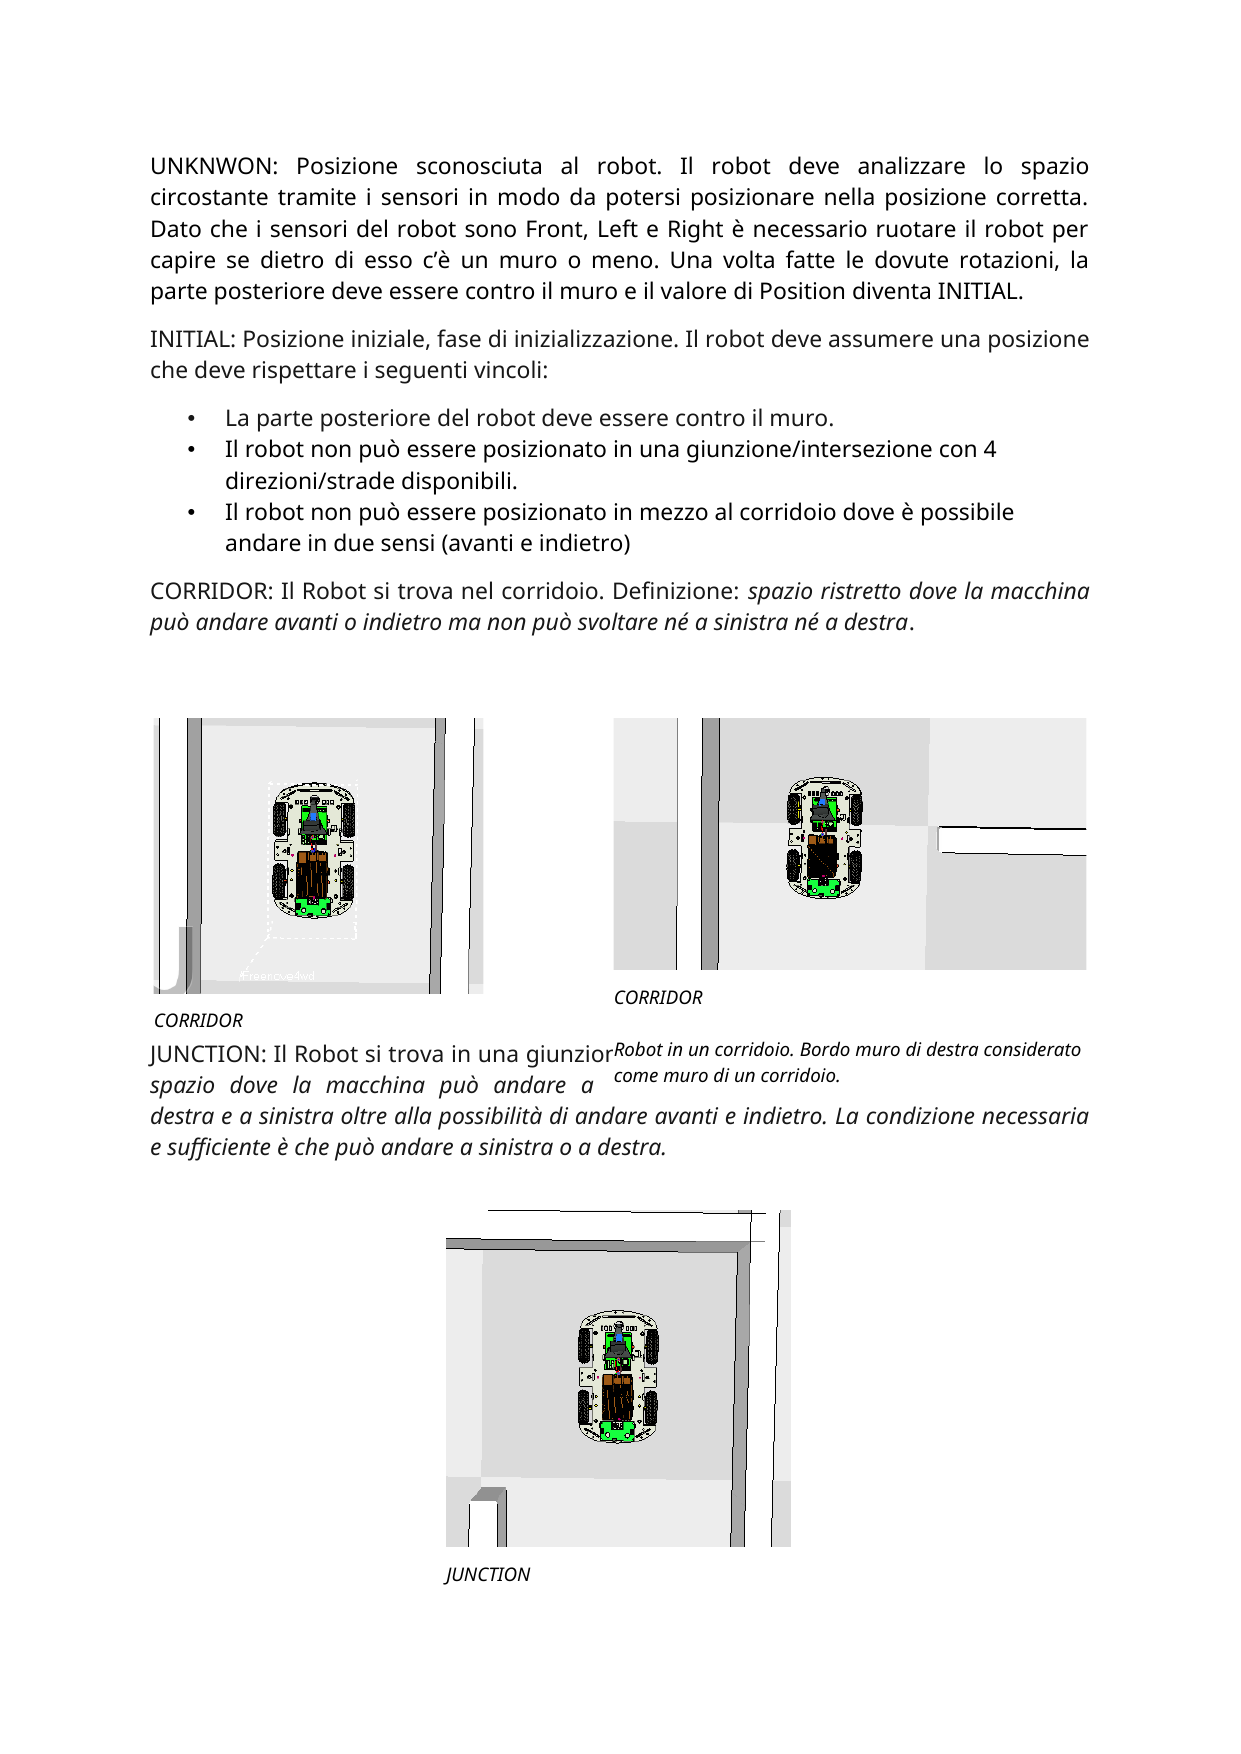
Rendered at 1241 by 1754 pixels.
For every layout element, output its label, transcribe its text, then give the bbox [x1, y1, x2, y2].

text UNKNWON: Posizione sconosciuta al robot. Il robot deve analizzare lo spazio circostante tramite i sensori in modo da potersi posizionare nella posizione corretta. Dato che i sensori del robot sono Front, Left e Right è necessario ruotare il robot per capire se dietro di esso c’è un muro o meno. Una volta fatte le dovute rotazioni, la parte posteriore deve essere contro il muro e il valore di Position diventa INITIAL. [150, 150, 1090, 306]
picture [613, 718, 1087, 970]
text JUNCTION [446, 1547, 791, 1587]
list La parte posteriore del robot deve essere contro il muro. [187, 402, 1090, 433]
picture [446, 1210, 791, 1547]
text INITIAL: Posizione iniziale, fase di inizializzazione. Il robot deve assumere una posizione che deve rispettare i seguenti vincoli: [150, 323, 1090, 385]
text CORRIDOR [154, 994, 483, 1033]
text CORRIDOR: Il Robot si trova nel corridoio. Definizione: spazio ristretto dove la macchina può andare avanti o indietro ma non può svoltare né a sinistra né a destra. [150, 575, 1090, 637]
text JUNCTION: Il Robot si trova in una giunzione. Definizione: spazio dove la macchina può andare a destra e a sinistra oltre alla possibilità di andare avanti e indietro. La condizione necessaria e sufficiente è che può andare a sinistra o a destra. [150, 989, 1090, 1162]
text CORRIDOR [613, 970, 1086, 1010]
list Il robot non può essere posizionato in una giunzione/intersezione con 4 direzioni/strade disponibili. [187, 433, 1090, 496]
picture [153, 718, 484, 994]
text Robot in un corridoio. Bordo muro di destra considerato come muro di un corridoio. [613, 1037, 1086, 1088]
list Il robot non può essere posizionato in mezzo al corridoio dove è possibile andare in due sensi (avanti e indietro) [187, 496, 1090, 558]
